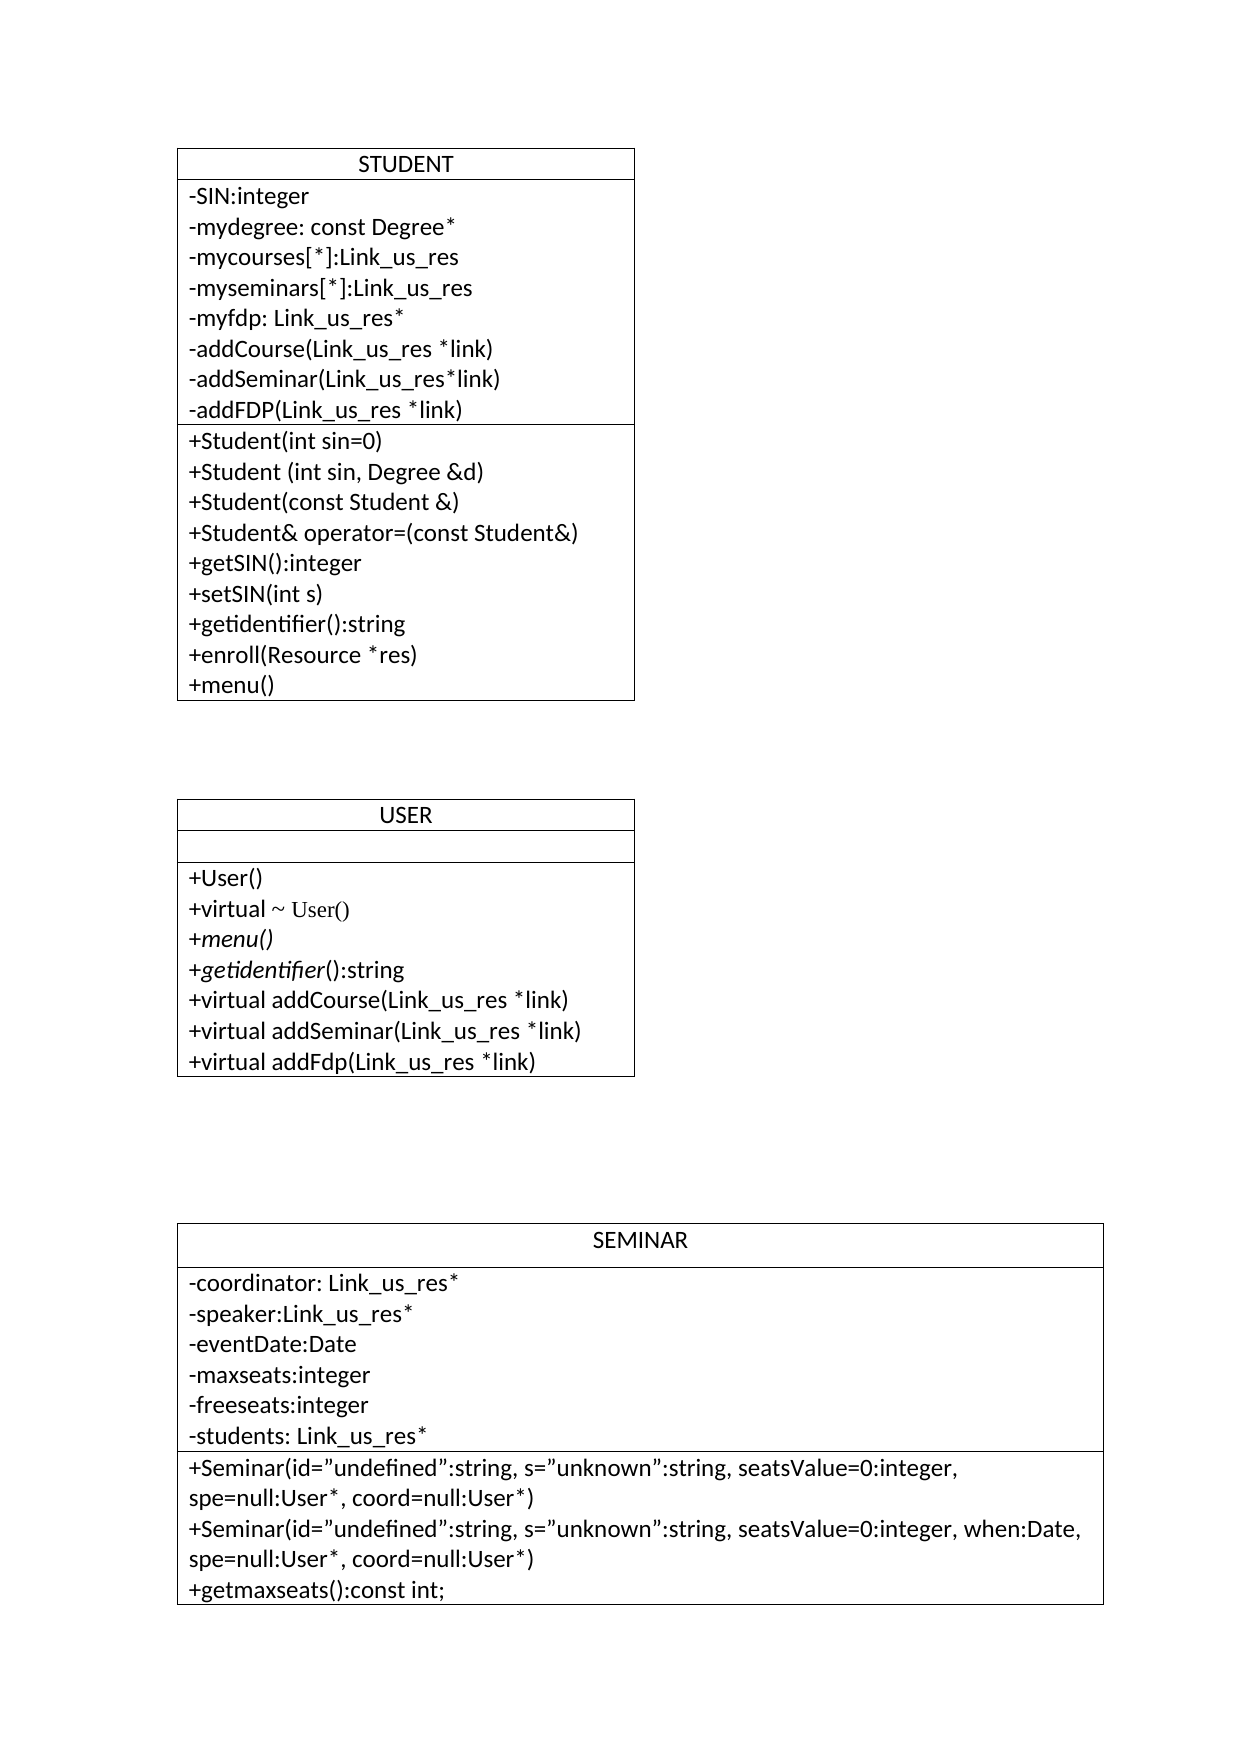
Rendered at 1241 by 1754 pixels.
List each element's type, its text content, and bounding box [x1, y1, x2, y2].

table_cell -coordinator: Link_us_res* -speaker:Link_us_res* -eventDate:Date -maxseats:integer -freeseats:integer -students: Link_us_res* [178, 1268, 1103, 1451]
table_header STUDENT [178, 149, 634, 179]
table_cell -SIN:integer -mydegree: const Degree* -mycourses[*]:Link_us_res -myseminars[*]:Link_us_res -myfdp: Link_us_res* -addCourse(Link_us_res *link) -addSeminar(Link_us_res*link) -addFDP(Link_us_res *link) [178, 180, 634, 424]
table_header USER [178, 800, 634, 830]
table_cell [178, 831, 634, 862]
table_cell +Seminar(id=”undefined”:string, s=”unknown”:string, seatsValue=0:integer, spe=null:User*, coord=null:User*) +Seminar(id=”undefined”:string, s=”unknown”:string, seatsValue=0:integer, when:Date, spe=null:User*, coord=null:User*) +getmaxseats():const int; [178, 1452, 1103, 1604]
table_cell +Student(int sin=0) +Student (int sin, Degree &d) +Student(const Student &) +Student& operator=(const Student&) +getSIN():integer +setSIN(int s) +getidentifier():string +enroll(Resource *res) +menu() [178, 425, 634, 700]
table_header SEMINAR [178, 1224, 1103, 1267]
table_cell +User() +virtual ~ User() +menu() +getidentifier():string +virtual addCourse(Link_us_res *link) +virtual addSeminar(Link_us_res *link) +virtual addFdp(Link_us_res *link) [178, 863, 634, 1076]
